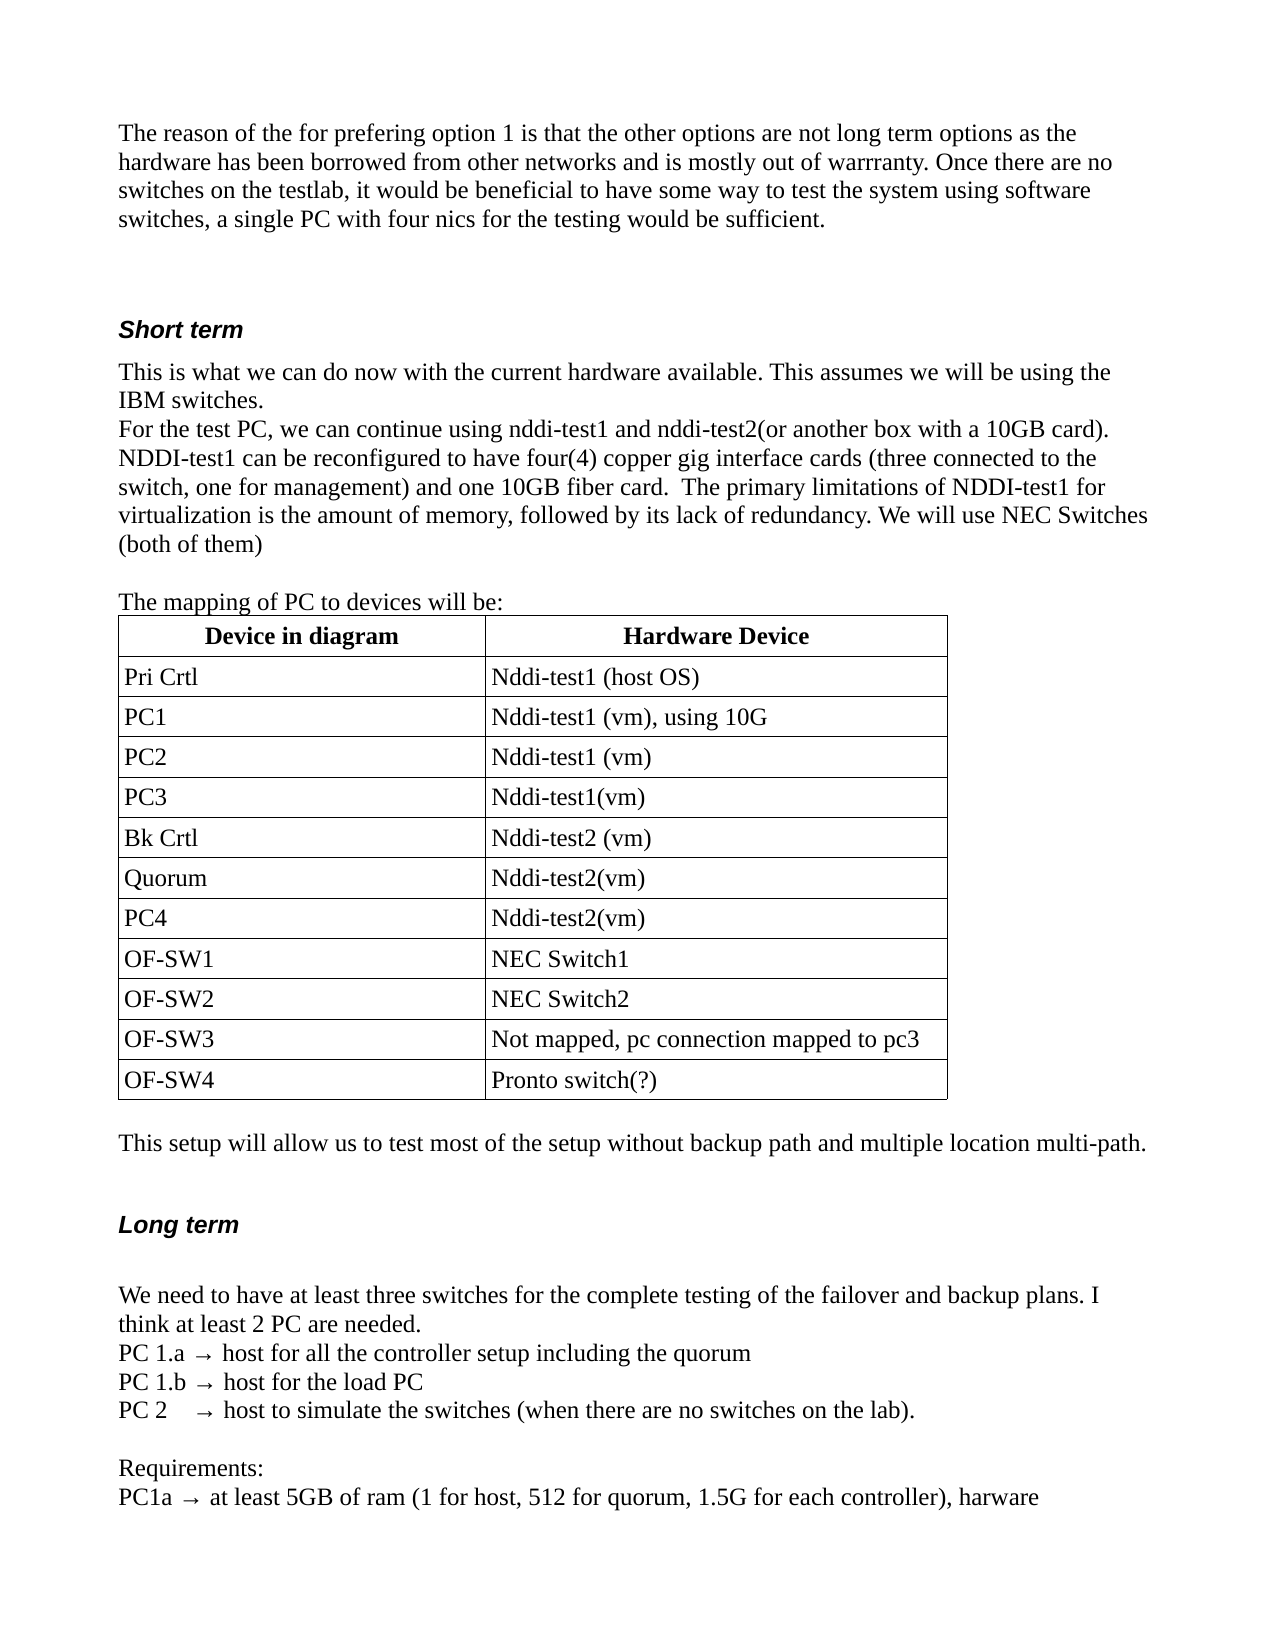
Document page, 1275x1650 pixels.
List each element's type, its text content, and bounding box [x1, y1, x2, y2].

table_cell Nddi-test1 (host OS) [486, 657, 947, 696]
table_cell Quorum [119, 858, 485, 898]
table_cell Nddi-test1 (vm) [486, 737, 947, 777]
text PC 1.b → host for the load PC [118, 1367, 1157, 1395]
text PC1a → at least 5GB of ram (1 for host, 512 for quorum, 1.5G for each controller), harware [118, 1482, 1157, 1510]
table_cell Bk Crtl [119, 818, 485, 857]
table_cell Pri Crtl [119, 657, 485, 696]
table_cell OF-SW3 [119, 1020, 485, 1059]
table_cell Nddi-test2 (vm) [486, 818, 947, 857]
subtitle Short term [118, 316, 1157, 344]
text PC 2 → host to simulate the switches (when there are no switches on the lab). [118, 1395, 1157, 1424]
table_cell Nddi-test1(vm) [486, 778, 947, 817]
table_cell PC2 [119, 737, 485, 777]
table_cell PC3 [119, 778, 485, 817]
text The mapping of PC to devices will be: [118, 587, 1157, 615]
table_cell Nddi-test2(vm) [486, 899, 947, 938]
subtitle Long term [118, 1211, 1157, 1239]
table_cell Nddi-test1 (vm), using 10G [486, 697, 947, 736]
table_header Hardware Device [486, 616, 947, 656]
table_cell NEC Switch1 [486, 939, 947, 978]
text The reason of the for prefering option 1 is that the other options are not long term options as the hardware has been borrowed from other networks and is mostly out of warrranty. Once there are no switches on the testlab, it would be beneficial to have some way to test the system using software switches, a single PC with four nics for the testing would be sufficient. [118, 118, 1157, 233]
table_cell PC1 [119, 697, 485, 736]
table_cell OF-SW4 [119, 1060, 485, 1099]
table_cell OF-SW2 [119, 979, 485, 1018]
text This setup will allow us to test most of the setup without backup path and multiple location multi-path. [118, 1128, 1157, 1157]
table_cell Nddi-test2(vm) [486, 858, 947, 898]
table_cell NEC Switch2 [486, 979, 947, 1018]
text This is what we can do now with the current hardware available. This assumes we will be using the IBM switches. [118, 357, 1157, 414]
table_cell OF-SW1 [119, 939, 485, 978]
table_cell PC4 [119, 899, 485, 938]
text For the test PC, we can continue using nddi-test1 and nddi-test2(or another box with a 10GB card). NDDI-test1 can be reconfigured to have four(4) copper gig interface cards (three connected to the switch, one for management) and one 10GB fiber card. The primary limitations of NDDI-test1 for virtualization is the amount of memory, followed by its lack of redundancy. We will use NEC Switches (both of them) [118, 414, 1157, 558]
table_cell Pronto switch(?) [486, 1060, 947, 1099]
text PC 1.a → host for all the controller setup including the quorum [118, 1338, 1157, 1367]
table_header Device in diagram [119, 616, 485, 656]
table_cell Not mapped, pc connection mapped to pc3 [486, 1020, 947, 1059]
text We need to have at least three switches for the complete testing of the failover and backup plans. I think at least 2 PC are needed. [118, 1280, 1157, 1338]
text Requirements: [118, 1453, 1157, 1482]
